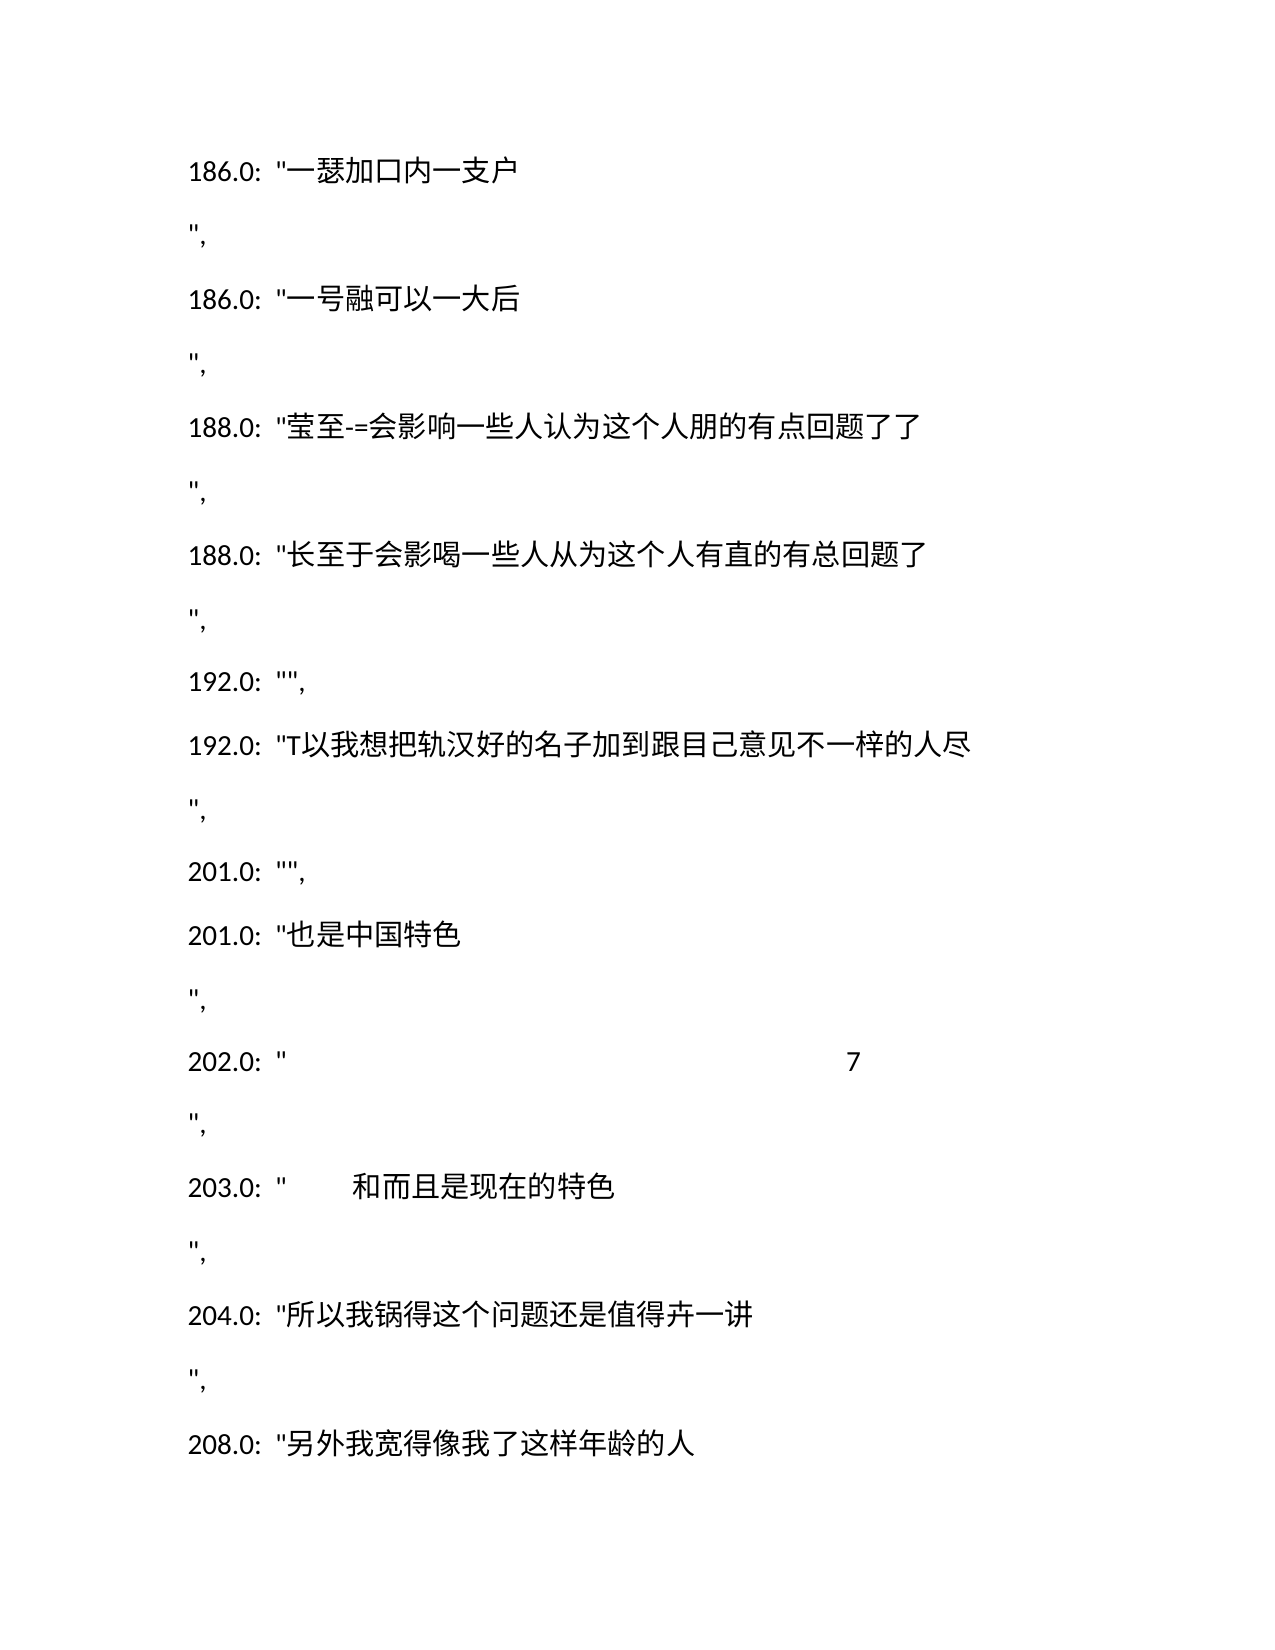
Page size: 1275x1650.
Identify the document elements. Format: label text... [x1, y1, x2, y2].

text 188.0: "莹至-=会影响一些人认为这个人朋的有点回题了了 [187, 406, 1087, 446]
text ", [187, 791, 1087, 827]
text 204.0: "所以我锅得这个问题还是值得卉一讲 [187, 1295, 1087, 1334]
text 192.0: "T以我想把轨汉好的名子加到跟目己意见不一梓的人尽 [187, 725, 1087, 764]
text 202.0: " 7 [187, 1043, 1087, 1078]
text ", [187, 1233, 1087, 1268]
text 188.0: "长至于会影喝一些人从为这个人有直的有总回题了 [187, 535, 1087, 574]
text ", [187, 216, 1087, 252]
text 192.0: "", [187, 663, 1087, 698]
text ", [187, 473, 1087, 508]
text ", [187, 601, 1087, 637]
text 208.0: "另外我宽得像我了这样年龄的人 [187, 1423, 1087, 1463]
text 186.0: "一瑟加口内一支户 [187, 150, 1087, 190]
text ", [187, 345, 1087, 380]
text ", [187, 981, 1087, 1017]
text 203.0: " 和而且是现在的特色 [187, 1166, 1087, 1206]
text ", [187, 1361, 1087, 1397]
text 186.0: "一号融可以一大后 [187, 278, 1087, 318]
text 201.0: "也是中国特色 [187, 915, 1087, 954]
text ", [187, 1105, 1087, 1140]
text 201.0: "", [187, 853, 1087, 888]
